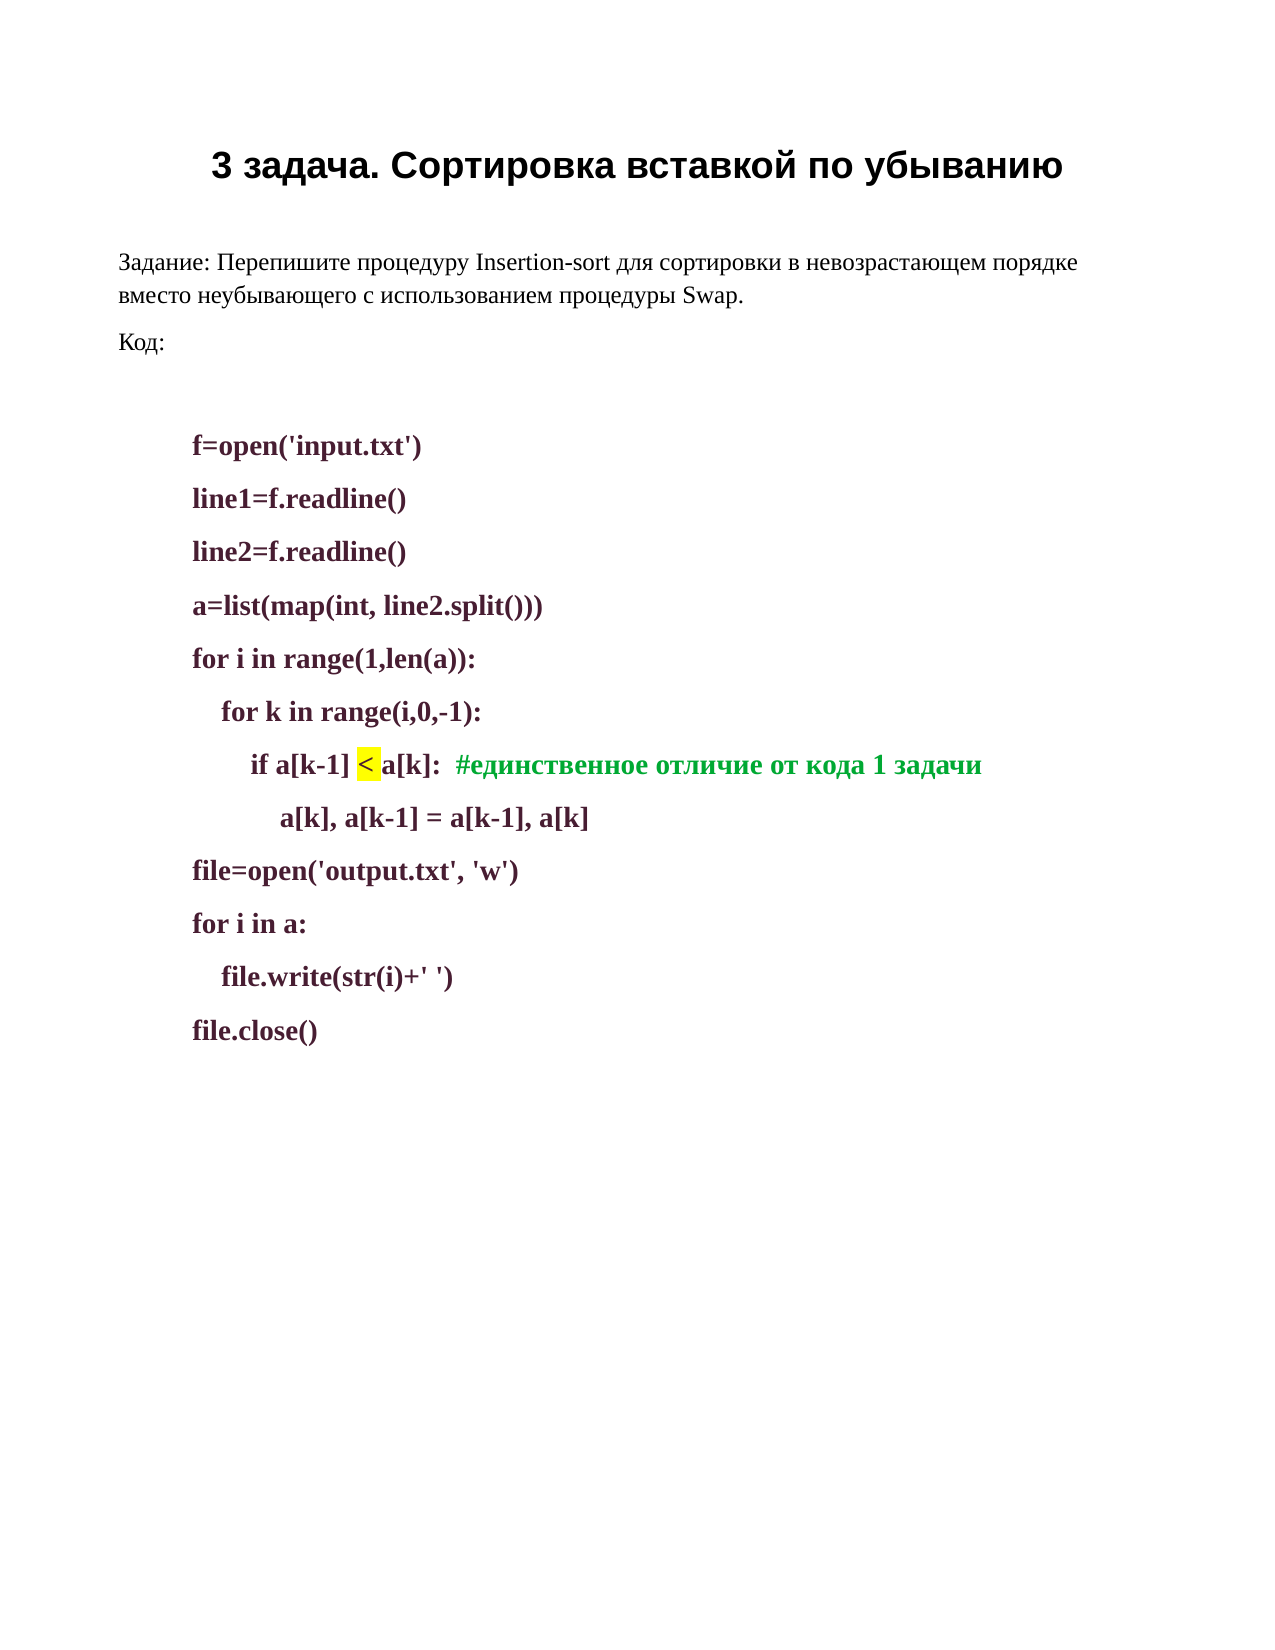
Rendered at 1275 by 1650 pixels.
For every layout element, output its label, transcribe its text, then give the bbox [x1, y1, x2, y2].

text Код: [118, 327, 1157, 356]
text file.write(str(i)+' ') [192, 959, 1157, 993]
text a[k], a[k-1] = a[k-1], a[k] [192, 800, 1157, 834]
text for i in range(1,len(a)): [192, 641, 1157, 674]
text a=list(map(int, line2.split())) [192, 588, 1157, 621]
text file=open('output.txt', 'w') [192, 853, 1157, 887]
text for k in range(i,0,-1): [192, 694, 1157, 727]
text if a[k-1] < a[k]: #единственное отличие от кода 1 задачи [192, 747, 1157, 781]
text Задание: Перепишите процедуру Insertion-sort для сортировки в невозрастающем порядке вместо неубывающего с использованием процедуры Swap. [118, 247, 1157, 309]
text for i in a: [192, 906, 1157, 940]
text line2=f.readline() [192, 534, 1157, 568]
text file.close() [192, 1013, 1157, 1046]
text line1=f.readline() [192, 481, 1157, 515]
subtitle 3 задача. Сортировка вставкой по убыванию [118, 143, 1157, 187]
text f=open('input.txt') [192, 428, 1157, 462]
